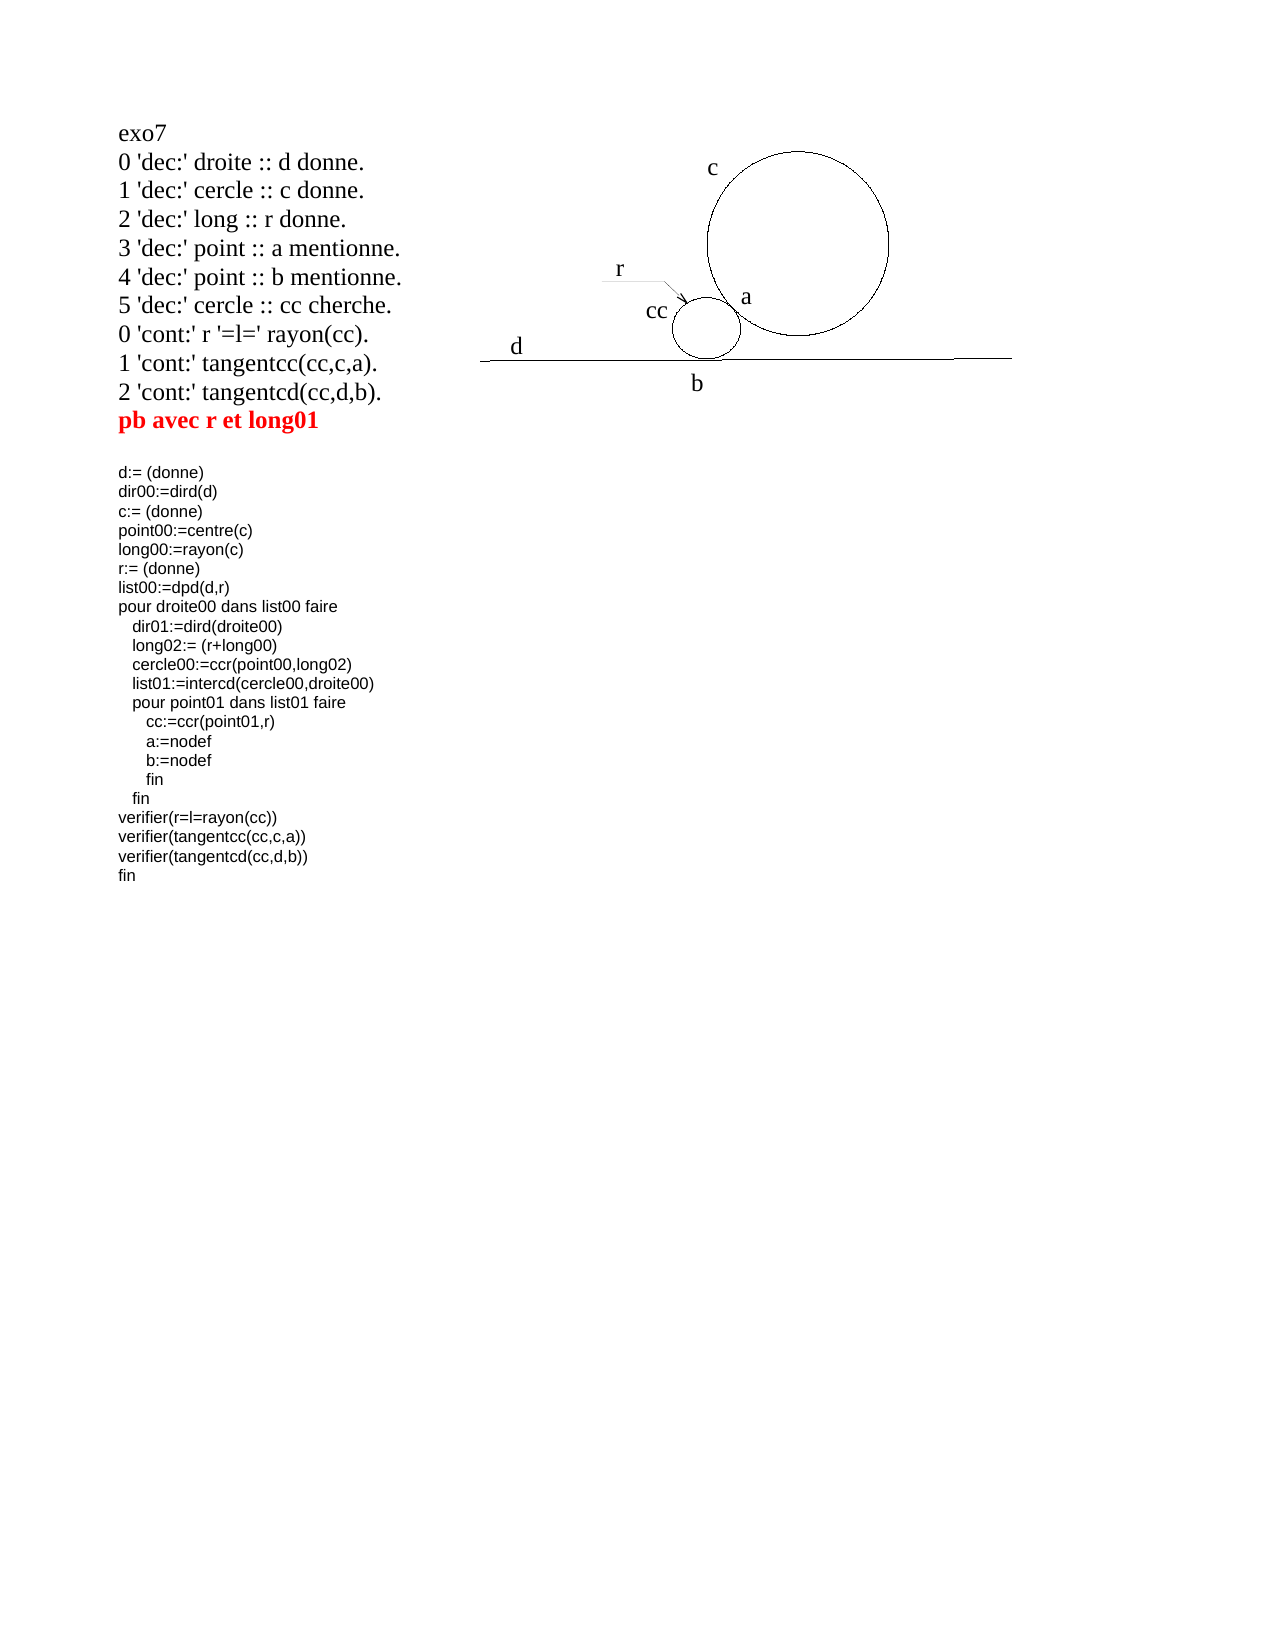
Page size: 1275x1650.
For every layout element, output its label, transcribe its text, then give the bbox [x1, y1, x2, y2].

text cercle00:=ccr(point00,long02) [118, 655, 1157, 674]
text verifier(r=l=rayon(cc)) [118, 808, 1157, 827]
text c:= (donne) [118, 501, 1157, 521]
text r:= (donne) [118, 559, 1157, 578]
text long02:= (r+long00) [118, 636, 1157, 655]
text pour point01 dans list01 faire [118, 693, 1157, 712]
text list00:=dpd(d,r) [118, 578, 1157, 597]
text 4 'dec:' point :: b mentionne. [118, 262, 1157, 291]
text fin [118, 789, 1157, 808]
text 1 'cont:' tangentcc(cc,c,a). [118, 348, 1157, 377]
text 2 'cont:' tangentcd(cc,d,b). [118, 377, 1157, 406]
text a:=nodef [118, 731, 1157, 751]
text list01:=intercd(cercle00,droite00) [118, 674, 1157, 693]
text point00:=centre(c) [118, 521, 1157, 540]
text 0 'cont:' r '=l=' rayon(cc). [118, 319, 1157, 348]
text dir01:=dird(droite00) [118, 616, 1157, 636]
text pb avec r et long01 [118, 406, 1157, 434]
text 1 'dec:' cercle :: c donne. [118, 176, 1157, 204]
text b:=nodef [118, 751, 1157, 770]
text verifier(tangentcc(cc,c,a)) [118, 827, 1157, 846]
text verifier(tangentcd(cc,d,b)) [118, 846, 1157, 866]
text cc:=ccr(point01,r) [118, 712, 1157, 731]
text pour droite00 dans list00 faire [118, 597, 1157, 616]
text exo7 [118, 118, 1157, 147]
text fin [118, 770, 1157, 789]
text 2 'dec:' long :: r donne. [118, 204, 1157, 233]
text long00:=rayon(c) [118, 540, 1157, 559]
text d:= (donne) [118, 463, 1157, 482]
text 3 'dec:' point :: a mentionne. [118, 233, 1157, 262]
text dir00:=dird(d) [118, 482, 1157, 501]
text 5 'dec:' cercle :: cc cherche. [118, 291, 1157, 319]
text fin [118, 866, 1157, 885]
text 0 'dec:' droite :: d donne. [118, 147, 1157, 176]
